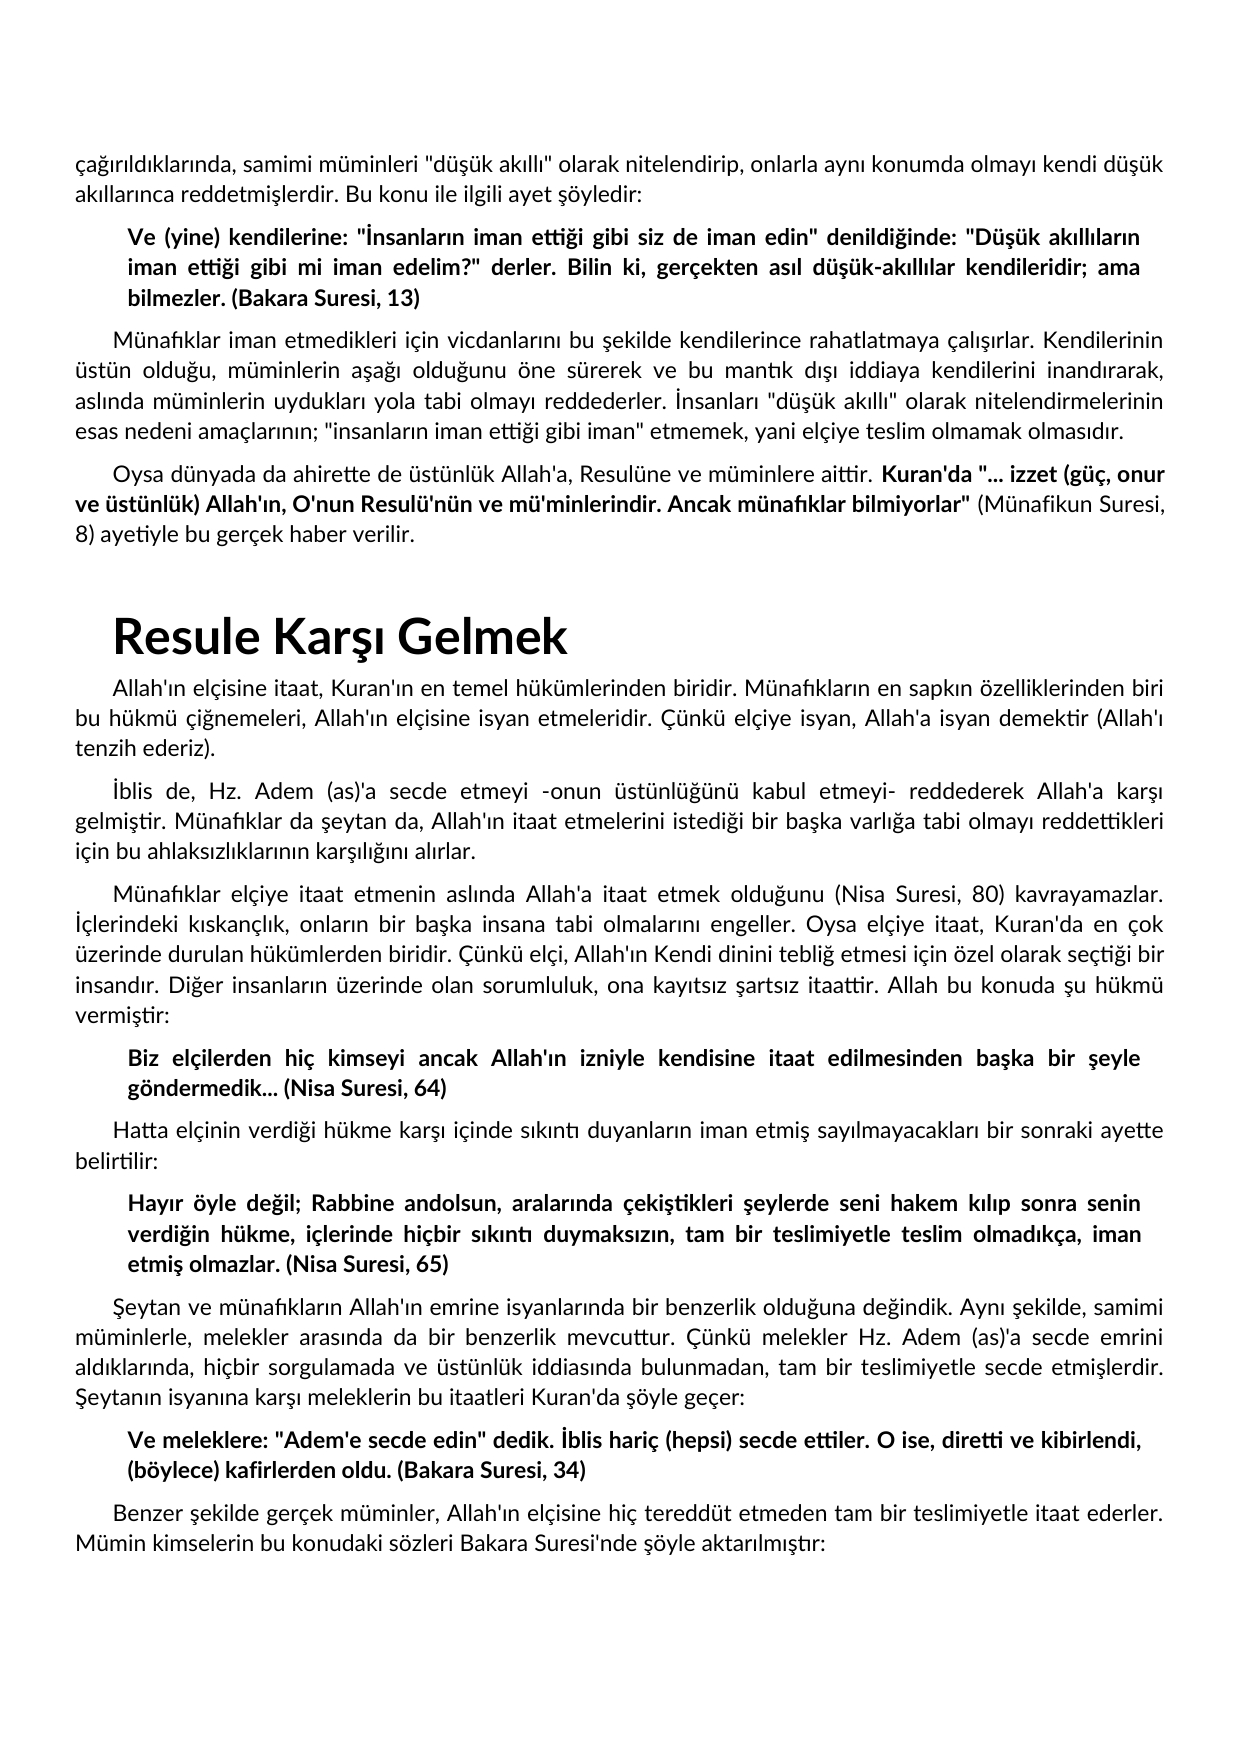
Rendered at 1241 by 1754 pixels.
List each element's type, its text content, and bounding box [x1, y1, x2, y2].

text Biz elçilerden hiç kimseyi ancak Allah'ın izniyle kendisine itaat edilmesinden başka bir şeyle göndermedik... (Nisa Suresi, 64) [127, 1043, 1143, 1101]
text Münafıklar iman etmedikleri için vicdanlarını bu şekilde kendilerince rahatlatmaya çalışırlar. Kendilerinin üstün olduğu, müminlerin aşağı olduğunu öne sürerek ve bu mantık dışı iddiaya kendilerini inandırarak, aslında müminlerin uydukları yola tabi olmayı reddederler. İnsanları "düşük akıllı" olarak nitelendirmelerinin esas nedeni amaçlarının; "insanların iman ettiği gibi iman" etmemek, yani elçiye teslim olmamak olmasıdır. [75, 326, 1165, 444]
text Münafıklar elçiye itaat etmenin aslında Allah'a itaat etmek olduğunu (Nisa Suresi, 80) kavrayamazlar. İçlerindeki kıskançlık, onların bir başka insana tabi olmalarını engeller. Oysa elçiye itaat, Kuran'da en çok üzerinde durulan hükümlerden biridir. Çünkü elçi, Allah'ın Kendi dinini tebliğ etmesi için özel olarak seçtiği bir insandır. Diğer insanların üzerinde olan sorumluluk, ona kayıtsız şartsız itaattir. Allah bu konuda şu hükmü vermiştir: [75, 880, 1165, 1028]
text Benzer şekilde gerçek müminler, Allah'ın elçisine hiç tereddüt etmeden tam bir teslimiyetle itaat ederler. Mümin kimselerin bu konudaki sözleri Bakara Suresi'nde şöyle aktarılmıştır: [75, 1498, 1165, 1556]
text İblis de, Hz. Adem (as)'a secde etmeyi -onun üstünlüğünü kabul etmeyi- reddederek Allah'a karşı gelmiştir. Münafıklar da şeytan da, Allah'ın itaat etmelerini istediği bir başka varlığa tabi olmayı reddettikleri için bu ahlaksızlıklarının karşılığını alırlar. [75, 777, 1165, 864]
subtitle Resule Karşı Gelmek [112, 605, 1165, 665]
text çağırıldıklarında, samimi müminleri "düşük akıllı" olarak nitelendirip, onlarla aynı konumda olmayı kendi düşük akıllarınca reddetmişlerdir. Bu konu ile ilgili ayet şöyledir: [75, 150, 1165, 208]
text Allah'ın elçisine itaat, Kuran'ın en temel hükümlerinden biridir. Münafıkların en sapkın özelliklerinden biri bu hükmü çiğnemeleri, Allah'ın elçisine isyan etmeleridir. Çünkü elçiye isyan, Allah'a isyan demektir (Allah'ı tenzih ederiz). [75, 673, 1165, 761]
text Hatta elçinin verdiği hükme karşı içinde sıkıntı duyanların iman etmiş sayılmayacakları bir sonraki ayette belirtilir: [75, 1116, 1165, 1174]
text Oysa dünyada da ahirette de üstünlük Allah'a, Resulüne ve müminlere aittir. Kuran'da "... izzet (güç, onur ve üstünlük) Allah'ın, O'nun Resulü'nün ve mü'minlerindir. Ancak münafıklar bilmiyorlar" (Münafikun Suresi, 8) ayetiyle bu gerçek haber verilir. [75, 459, 1165, 547]
text Şeytan ve münafıkların Allah'ın emrine isyanlarında bir benzerlik olduğuna değindik. Aynı şekilde, samimi müminlerle, melekler arasında da bir benzerlik mevcuttur. Çünkü melekler Hz. Adem (as)'a secde emrini aldıklarında, hiçbir sorgulamada ve üstünlük iddiasında bulunmadan, tam bir teslimiyetle secde etmişlerdir. Şeytanın isyanına karşı meleklerin bu itaatleri Kuran'da şöyle geçer: [75, 1292, 1165, 1410]
text Ve (yine) kendilerine: "İnsanların iman ettiği gibi siz de iman edin" denildiğinde: "Düşük akıllıların iman ettiği gibi mi iman edelim?" derler. Bilin ki, gerçekten asıl düşük-akıllılar kendileridir; ama bilmezler. (Bakara Suresi, 13) [127, 223, 1143, 311]
text Hayır öyle değil; Rabbine andolsun, aralarında çekiştikleri şeylerde seni hakem kılıp sonra senin verdiğin hükme, içlerinde hiçbir sıkıntı duymaksızın, tam bir teslimiyetle teslim olmadıkça, iman etmiş olmazlar. (Nisa Suresi, 65) [127, 1189, 1143, 1277]
text Ve meleklere: "Adem'e secde edin" dedik. İblis hariç (hepsi) secde ettiler. O ise, diretti ve kibirlendi, (böylece) kafirlerden oldu. (Bakara Suresi, 34) [127, 1426, 1143, 1483]
